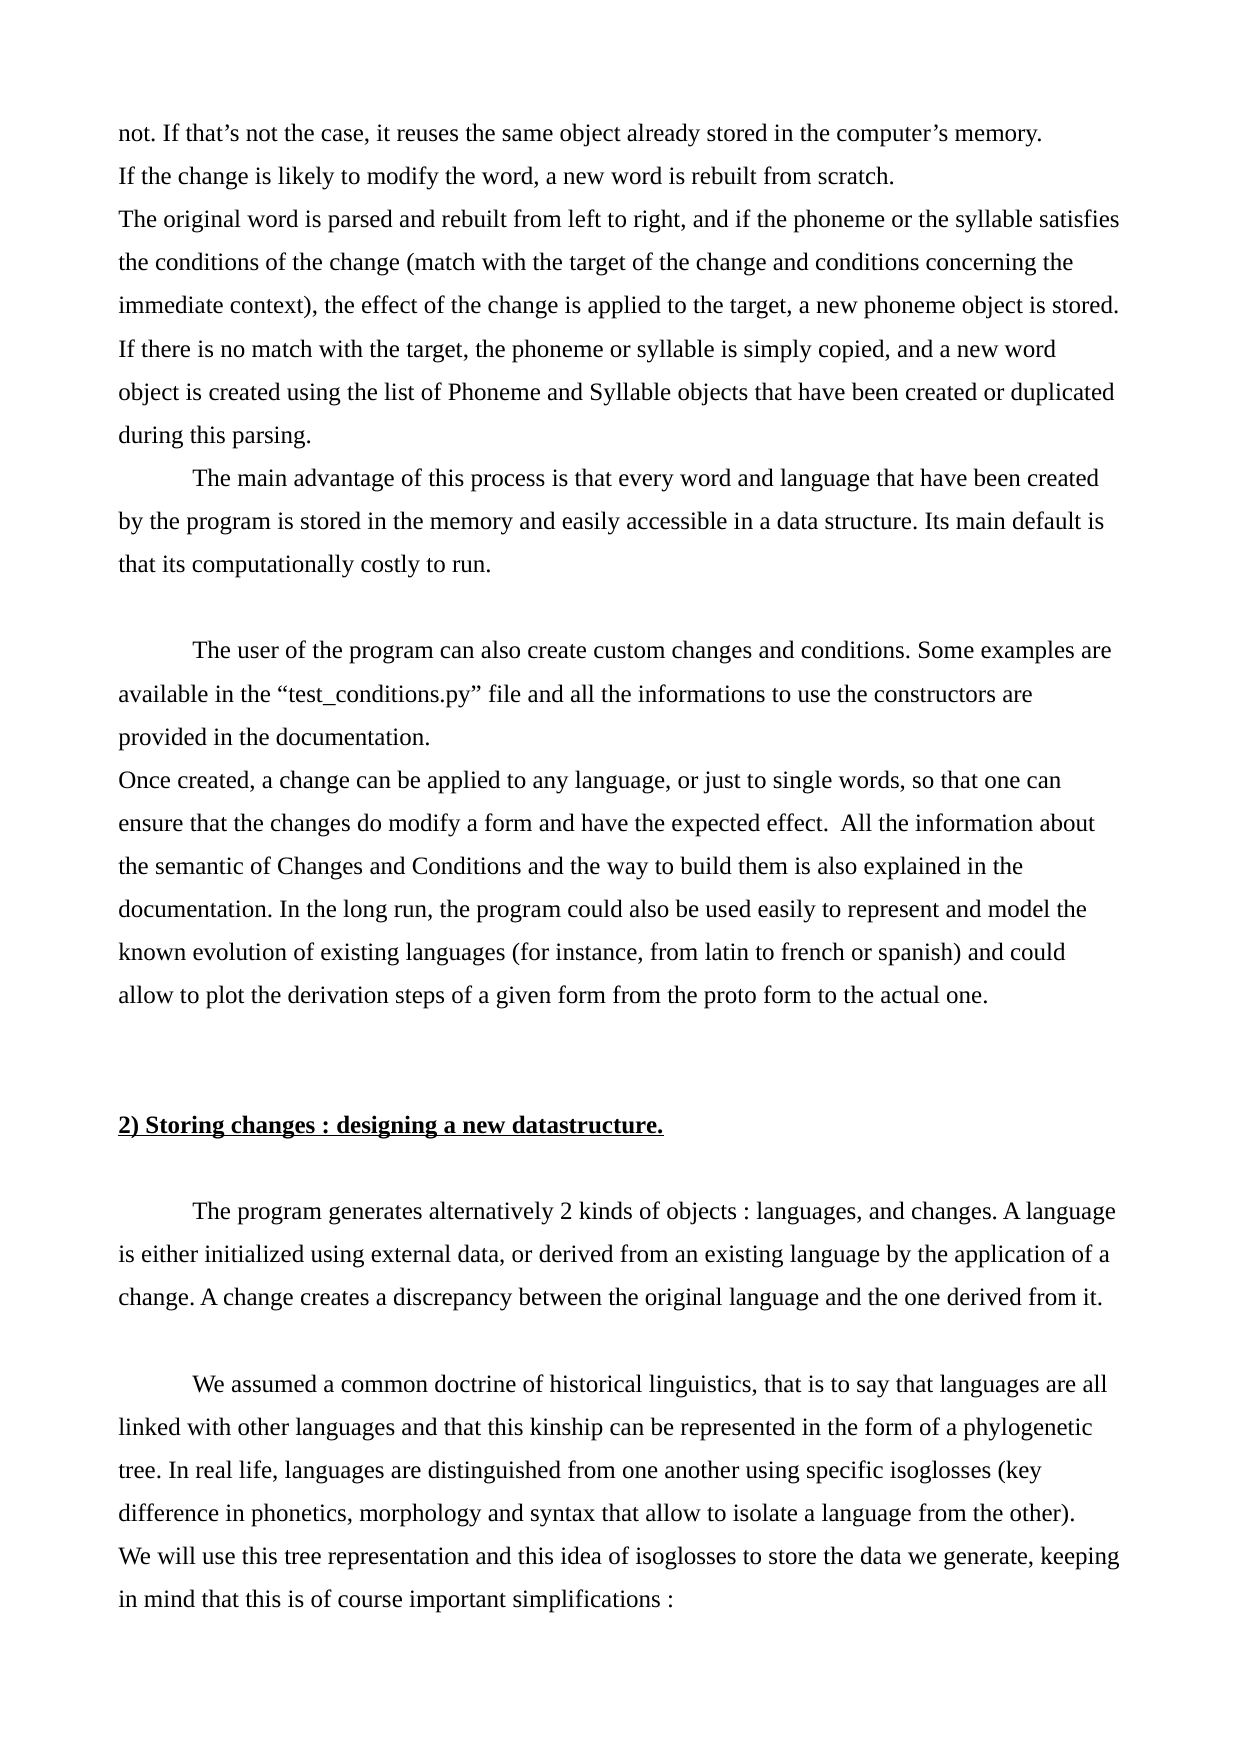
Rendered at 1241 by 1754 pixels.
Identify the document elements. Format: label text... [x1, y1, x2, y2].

text We will use this tree representation and this idea of isoglosses to store the data we generate, keeping in mind that this is of course important simplifications : [118, 1541, 1122, 1613]
text not. If that’s not the case, it reuses the same object already stored in the computer’s memory. If the change is likely to modify the word, a new word is rebuilt from scratch. [118, 118, 1122, 190]
text The program generates alternatively 2 kinds of objects : languages, and changes. A language is either initialized using external data, or derived from an existing language by the application of a change. A change creates a discrepancy between the original language and the one derived from it. [118, 1196, 1122, 1311]
text 2) Storing changes : designing a new datastructure. [118, 1110, 1122, 1139]
text If there is no match with the target, the phoneme or syllable is simply copied, and a new word object is created using the list of Phoneme and Syllable objects that have been created or duplicated during this parsing. [118, 334, 1122, 449]
text The user of the program can also create custom changes and conditions. Some examples are available in the “test_conditions.py” file and all the informations to use the constructors are provided in the documentation. [118, 636, 1122, 751]
text The original word is parsed and rebuilt from left to right, and if the phoneme or the syllable satisfies the conditions of the change (match with the target of the change and conditions concerning the immediate context), the effect of the change is applied to the target, a new phoneme object is stored. [118, 204, 1122, 319]
text Once created, a change can be applied to any language, or just to single words, so that one can ensure that the changes do modify a form and have the expected effect. All the information about the semantic of Changes and Conditions and the way to build them is also explained in the documentation. In the long run, the program could also be used easily to represent and model the known evolution of existing languages (for instance, from latin to french or spanish) and could allow to plot the derivation steps of a given form from the proto form to the actual one. [118, 765, 1122, 1009]
text We assumed a common doctrine of historical linguistics, that is to say that languages are all linked with other languages and that this kinship can be represented in the form of a phylogenetic tree. In real life, languages are distinguished from one another using specific isoglosses (key difference in phonetics, morphology and syntax that allow to isolate a language from the other). [118, 1369, 1122, 1527]
text The main advantage of this process is that every word and language that have been created by the program is stored in the memory and easily accessible in a data structure. Its main default is that its computationally costly to run. [118, 463, 1122, 578]
